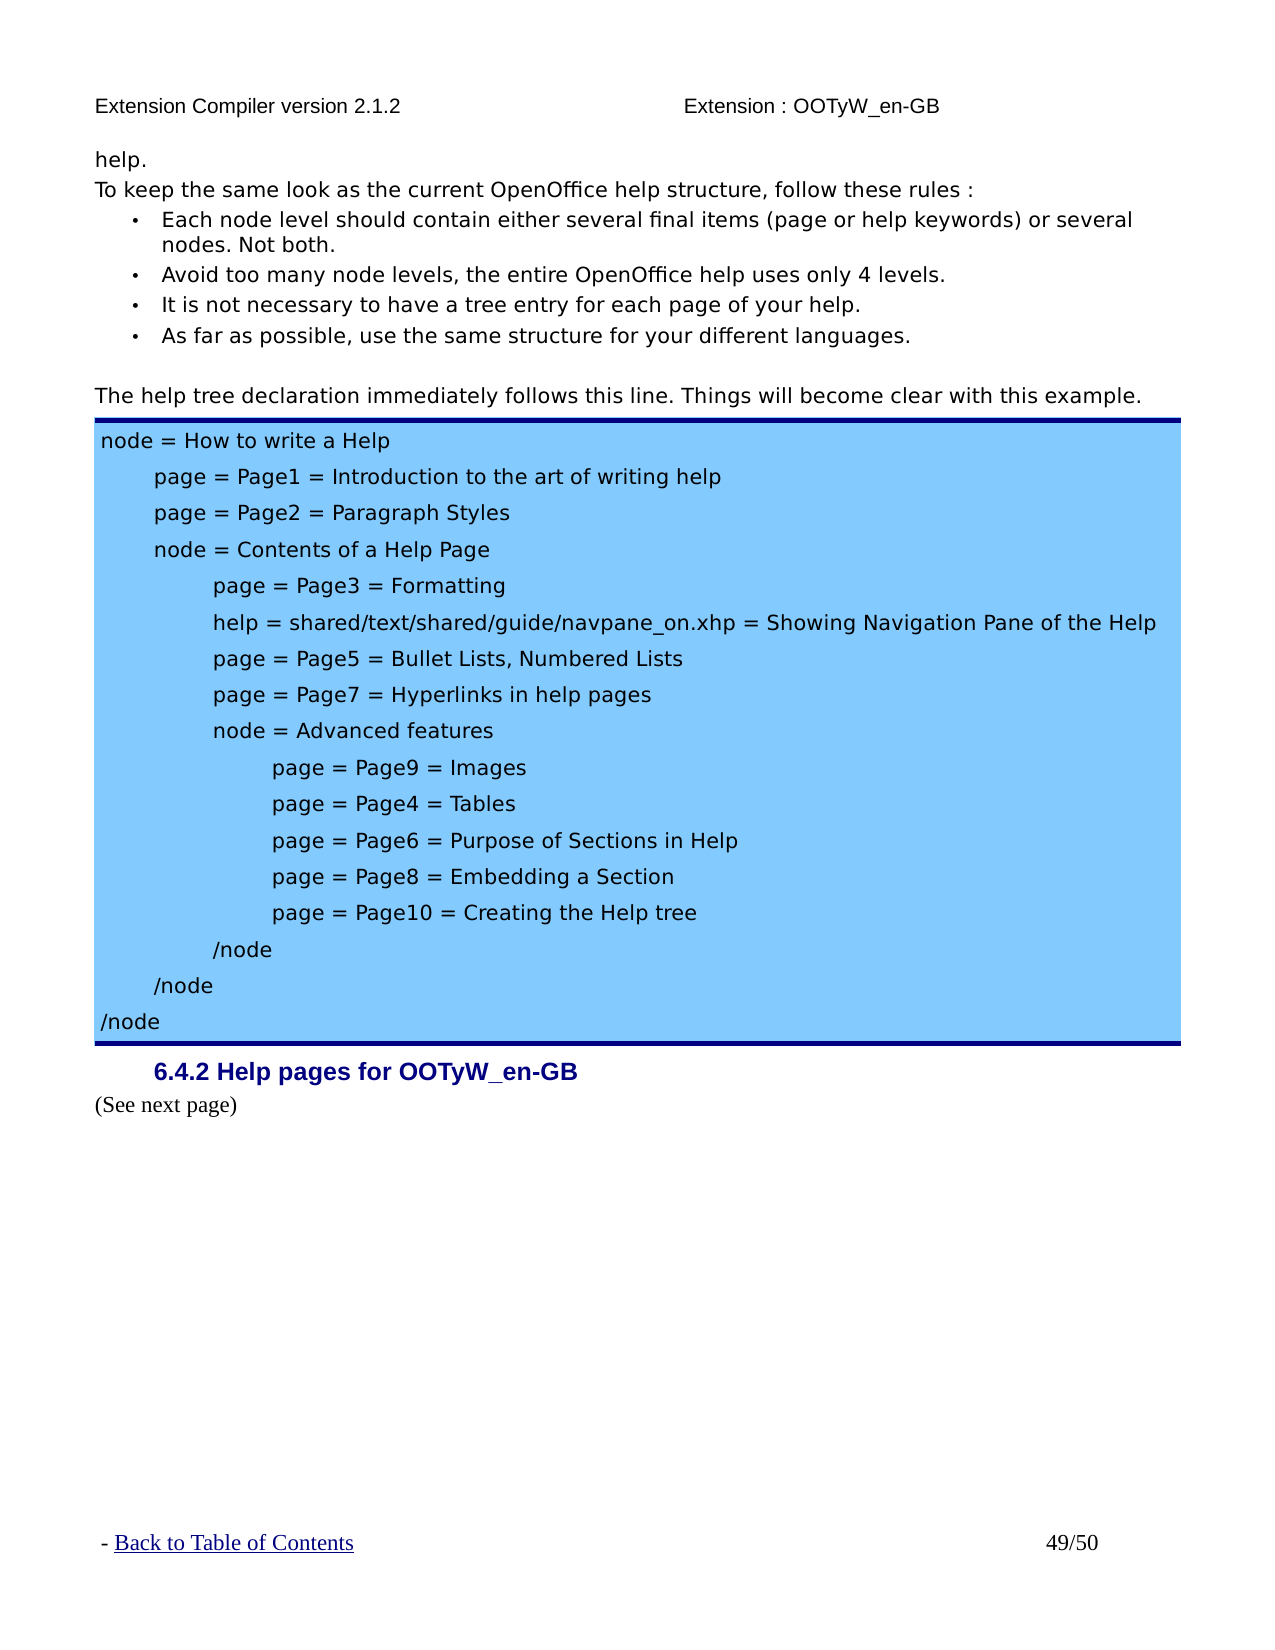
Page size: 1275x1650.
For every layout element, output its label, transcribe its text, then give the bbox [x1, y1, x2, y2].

text page = Page7 = Hyperlinks in help pages [94, 672, 1181, 708]
text page = Page6 = Purpose of Sections in Help [94, 817, 1181, 853]
text page = Page5 = Bullet Lists, Numbered Lists [94, 636, 1181, 671]
text page = Page9 = Images [94, 745, 1181, 780]
text /node [94, 926, 1181, 962]
list Avoid too many node levels, the entire OpenOffice help uses only 4 levels. [132, 263, 1181, 287]
text page = Page8 = Embedding a Section [94, 854, 1181, 889]
text /node [94, 999, 1181, 1046]
text node = How to write a Help [94, 419, 1181, 453]
text (See next page) [94, 1092, 1181, 1117]
text page = Page2 = Paragraph Styles [94, 490, 1181, 526]
text node = Contents of a Help Page [94, 527, 1181, 562]
text page = Page10 = Creating the Help tree [94, 890, 1181, 926]
subtitle Help pages for OOTyW_en-GB [153, 1058, 1181, 1086]
list Each node level should contain either several final items (page or help keywords) or several nodes. Not both. [132, 208, 1181, 257]
text node = Advanced features [94, 708, 1181, 744]
text To keep the same look as the current OpenOffice help structure, follow these rules : [94, 178, 1181, 202]
text page = Page4 = Tables [94, 781, 1181, 817]
text page = Page3 = Formatting [94, 563, 1181, 598]
text page = Page1 = Introduction to the art of writing help [94, 454, 1181, 489]
list As far as possible, use the same structure for your different languages. [132, 323, 1181, 348]
text help = shared/text/shared/guide/navpane_on.xhp = Showing Navigation Pane of the Help [94, 599, 1181, 635]
text /node [94, 963, 1181, 998]
list It is not necessary to have a tree entry for each page of your help. [132, 293, 1181, 318]
text The help tree declaration immediately follows this line. Things will become clear with this example. [94, 384, 1181, 409]
text help. [94, 147, 1181, 172]
